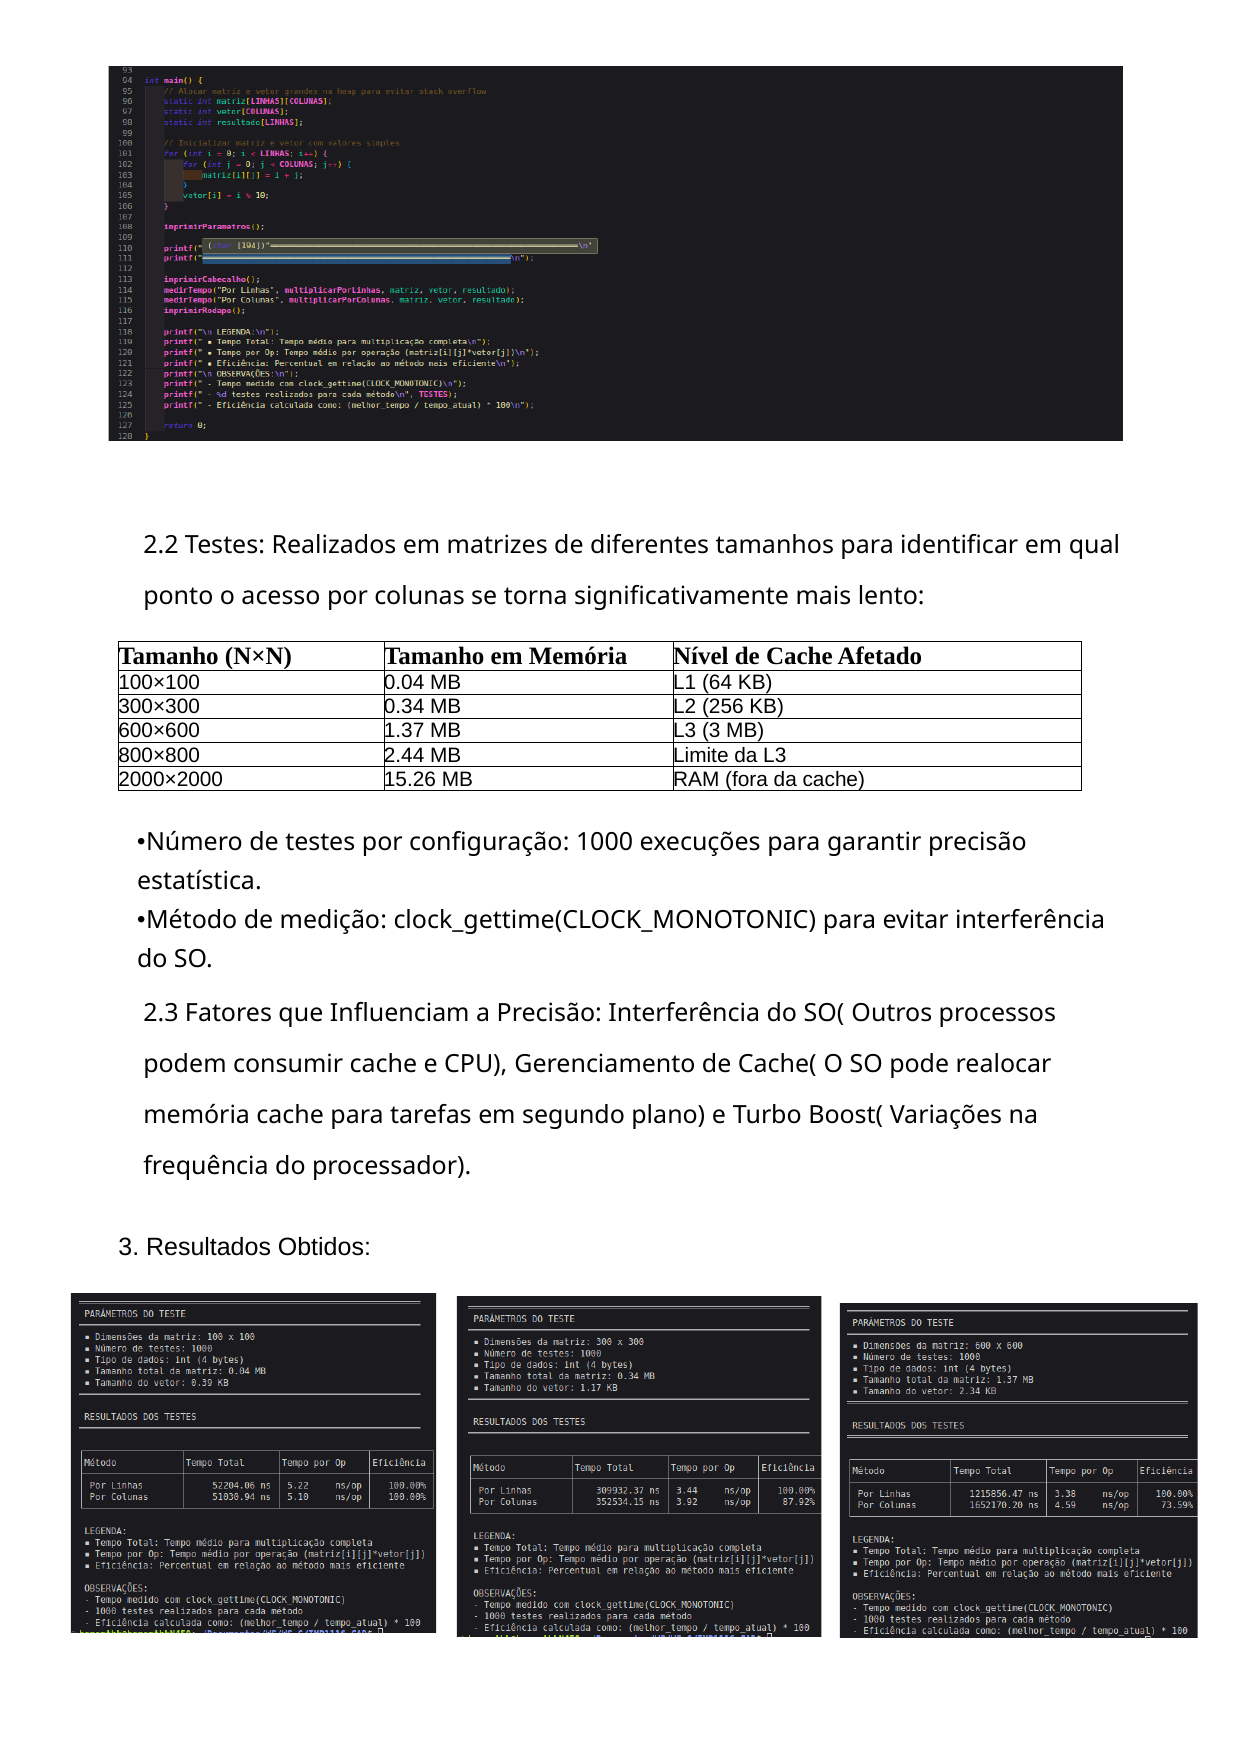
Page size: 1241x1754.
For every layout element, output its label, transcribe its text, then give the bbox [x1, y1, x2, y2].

table_cell L3 (3 MB) [674, 719, 1081, 742]
list Método de medição: clock_gettime(CLOCK_MONOTONIC) para evitar interferência do SO. [118, 902, 1122, 975]
table_cell L1 (64 KB) [674, 671, 1081, 694]
table_cell 300×300 [119, 695, 384, 718]
picture [108, 66, 1123, 441]
subtitle 3. Resultados Obtidos: [118, 1232, 1122, 1261]
table_cell 15.26 MB [385, 767, 673, 790]
table_header Nível de Cache Afetado [674, 642, 1081, 670]
table_cell 0.34 MB [385, 695, 673, 718]
table_cell Limite da L3 [674, 743, 1081, 766]
table_header Tamanho em Memória [385, 642, 673, 670]
picture [456, 1296, 796, 1637]
picture [839, 1303, 1171, 1638]
table_cell 1.37 MB [385, 719, 673, 742]
subtitle 2.3 Fatores que Influenciam a Precisão: Interferência do SO( Outros processos podem consumir cache e CPU), Gerenciamento de Cache( O SO pode realocar memória cache para tarefas em segundo plano) e Turbo Boost( Variações na frequência do processador). [143, 995, 1122, 1182]
table_cell L2 (256 KB) [674, 695, 1081, 718]
table_cell 800×800 [119, 743, 384, 766]
table_cell 100×100 [119, 671, 384, 694]
table_cell 2000×2000 [119, 767, 384, 790]
table_cell 0.04 MB [385, 671, 673, 694]
table_cell RAM (fora da cache) [674, 767, 1081, 790]
picture [70, 1293, 415, 1633]
subtitle 2.2 Testes: Realizados em matrizes de diferentes tamanhos para identificar em qual ponto o acesso por colunas se torna significativamente mais lento: [143, 527, 1122, 612]
list Número de testes por configuração: 1000 execuções para garantir precisão estatística. [118, 823, 1122, 897]
table_cell 2.44 MB [385, 743, 673, 766]
table_cell 600×600 [119, 719, 384, 742]
table_header Tamanho (N×N) [119, 642, 384, 670]
